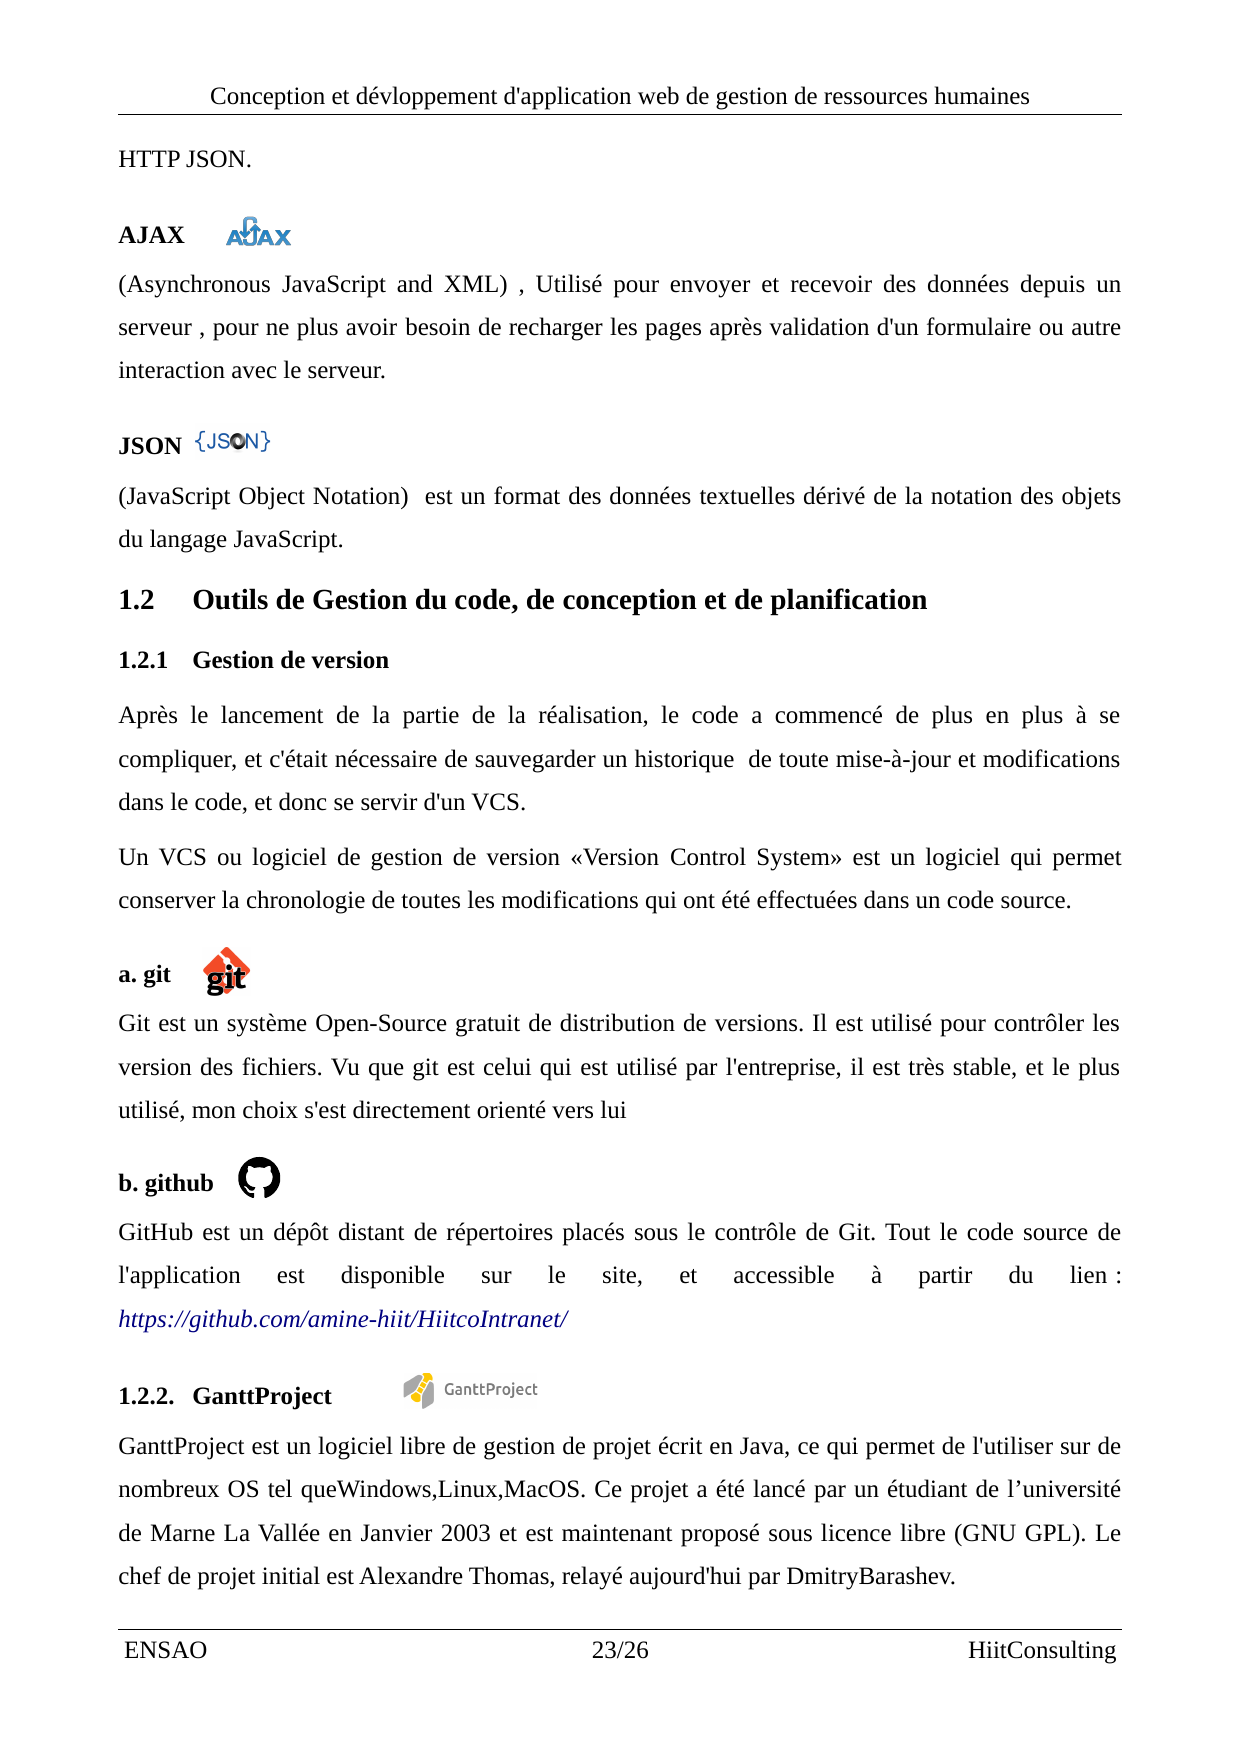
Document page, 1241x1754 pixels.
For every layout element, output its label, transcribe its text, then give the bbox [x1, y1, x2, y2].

table_header [183, 941, 412, 1008]
text GitHub est un dépôt distant de répertoires placés sous le contrôle de Git. Tout le code source de l'application est disponible sur le site, et accessible à partir du lien : https://github.com/amine-hiit/HiitcoIntranet/ [118, 1217, 1122, 1332]
text GanttProject est un logiciel libre de gestion de projet écrit en Java, ce qui permet de l'utiliser sur de nombreux OS tel queWindows,Linux,MacOS. Ce projet a été lancé par un étudiant de l’université de Marne La Vallée en Janvier 2003 et est maintenant proposé sous licence libre (GNU GPL). Le chef de projet initial est Alexandre Thomas, relayé aujourd'hui par DmitryBarashev. [118, 1431, 1122, 1589]
text 1.2 Outils de Gestion du code, de conception et de planification [118, 582, 1122, 616]
table_header [225, 1150, 412, 1217]
text Git est un système Open-Source gratuit de distribution de versions. Il est utilisé pour contrôler les version des fichiers. Vu que git est celui qui est utilisé par l'entreprise, il est très stable, et le plus utilisé, mon choix s'est directement orienté vers lui [118, 1008, 1122, 1123]
picture [202, 947, 251, 996]
text (Asynchronous JavaScript and XML) , Utilisé pour envoyer et recevoir des données depuis un serveur , pour ne plus avoir besoin de recharger les pages après validation d'un formulaire ou autre interaction avec le serveur. [118, 269, 1122, 384]
text Après le lancement de la partie de la réalisation, le code a commencé de plus en plus à se compliquer, et c'était nécessaire de sauvegarder un historique de toute mise-à-jour et modifications dans le code, et donc se servir d'un VCS. [118, 701, 1122, 816]
picture [195, 423, 271, 460]
table_header a. git [118, 941, 182, 1008]
table_header [198, 202, 348, 214]
table_header JSON [118, 414, 194, 481]
text HTTP JSON. [118, 144, 1122, 173]
table_header 1.2.2. GanttProject [118, 1359, 384, 1431]
text (JavaScript Object Notation) est un format des données textuelles dérivé de la notation des objets du langage JavaScript. [118, 481, 1122, 553]
table_header [198, 215, 348, 269]
table_header [194, 414, 316, 481]
picture [224, 214, 293, 248]
table_header [384, 1359, 688, 1431]
picture [403, 1373, 538, 1409]
table_header b. github [118, 1150, 225, 1217]
text 1.2.1 Gestion de version [118, 645, 1122, 674]
table_header AJAX [118, 202, 198, 269]
text Un VCS ou logiciel de gestion de version «Version Control System» est un logiciel qui permet conserver la chronologie de toutes les modifications qui ont été effectuées dans un code source. [118, 842, 1122, 914]
